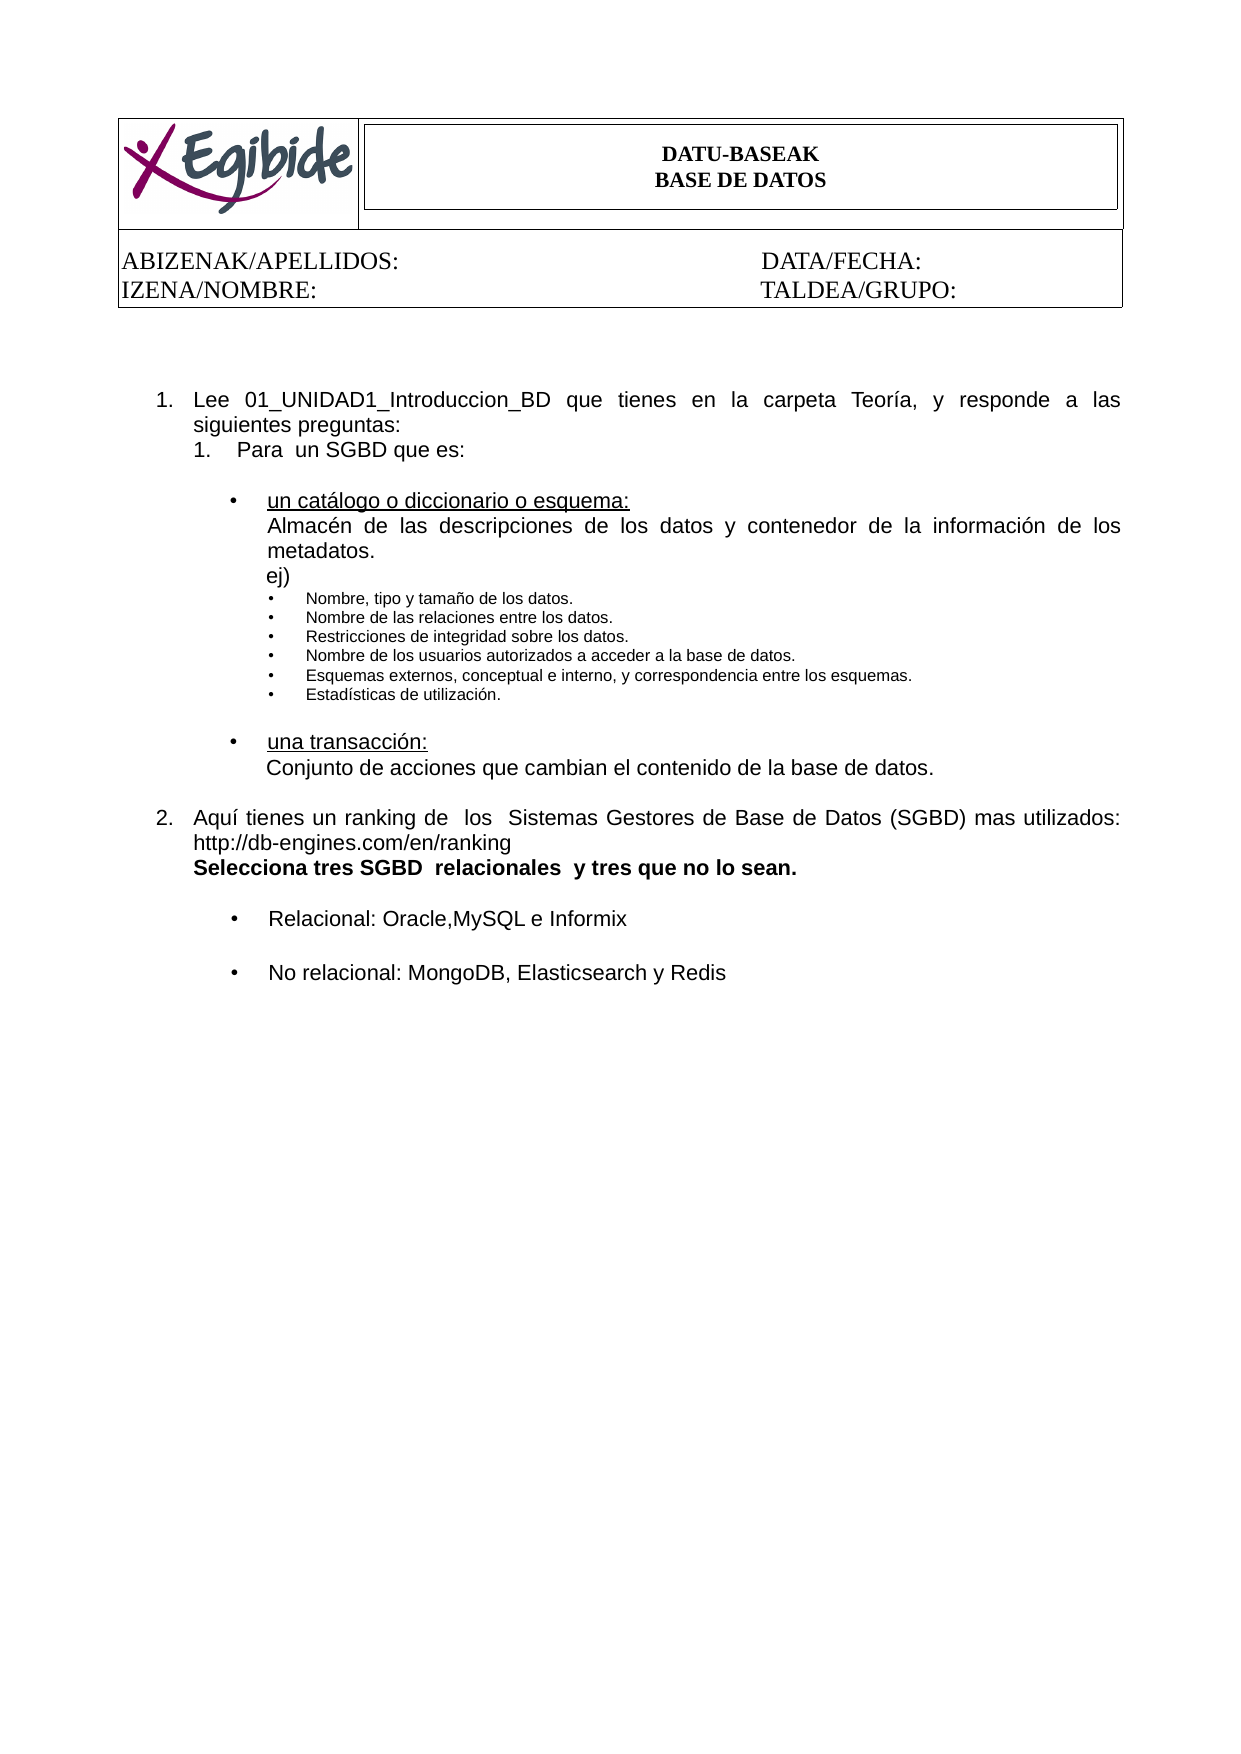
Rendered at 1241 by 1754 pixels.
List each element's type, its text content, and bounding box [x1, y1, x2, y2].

list Nombre de las relaciones entre los datos. [268, 608, 1122, 627]
list Nombre, tipo y tamaño de los datos. [268, 588, 1122, 608]
list Nombre de los usuarios autorizados a acceder a la base de datos. [268, 646, 1122, 666]
list Para un SGBD que es: [193, 437, 1122, 462]
picture [123, 123, 353, 214]
list No relacional: MongoDB, Elasticsearch y Redis [231, 960, 1122, 985]
list una transacción: [229, 729, 1122, 754]
list Aquí tienes un ranking de los Sistemas Gestores de Base de Datos (SGBD) mas utilizados: http://db-engines.com/en/ranking [156, 805, 1122, 855]
list Esquemas externos, conceptual e interno, y correspondencia entre los esquemas. [268, 666, 1122, 685]
list Selecciona tres SGBD relacionales y tres que no lo sean. [156, 855, 1122, 881]
list Restricciones de integridad sobre los datos. [268, 627, 1122, 646]
list un catálogo o diccionario o esquema: [229, 488, 1122, 513]
list Estadísticas de utilización. [268, 685, 1122, 704]
list Lee 01_UNIDAD1_Introduccion_BD que tienes en la carpeta Teoría, y responde a las siguientes preguntas: [156, 387, 1122, 437]
text Conjunto de acciones que cambian el contenido de la base de datos. [118, 754, 1122, 780]
text ej) [118, 563, 1122, 588]
list Almacén de las descripciones de los datos y contenedor de la información de los metadatos. [229, 513, 1122, 563]
list Relacional: Oracle,MySQL e Informix [231, 906, 1122, 931]
